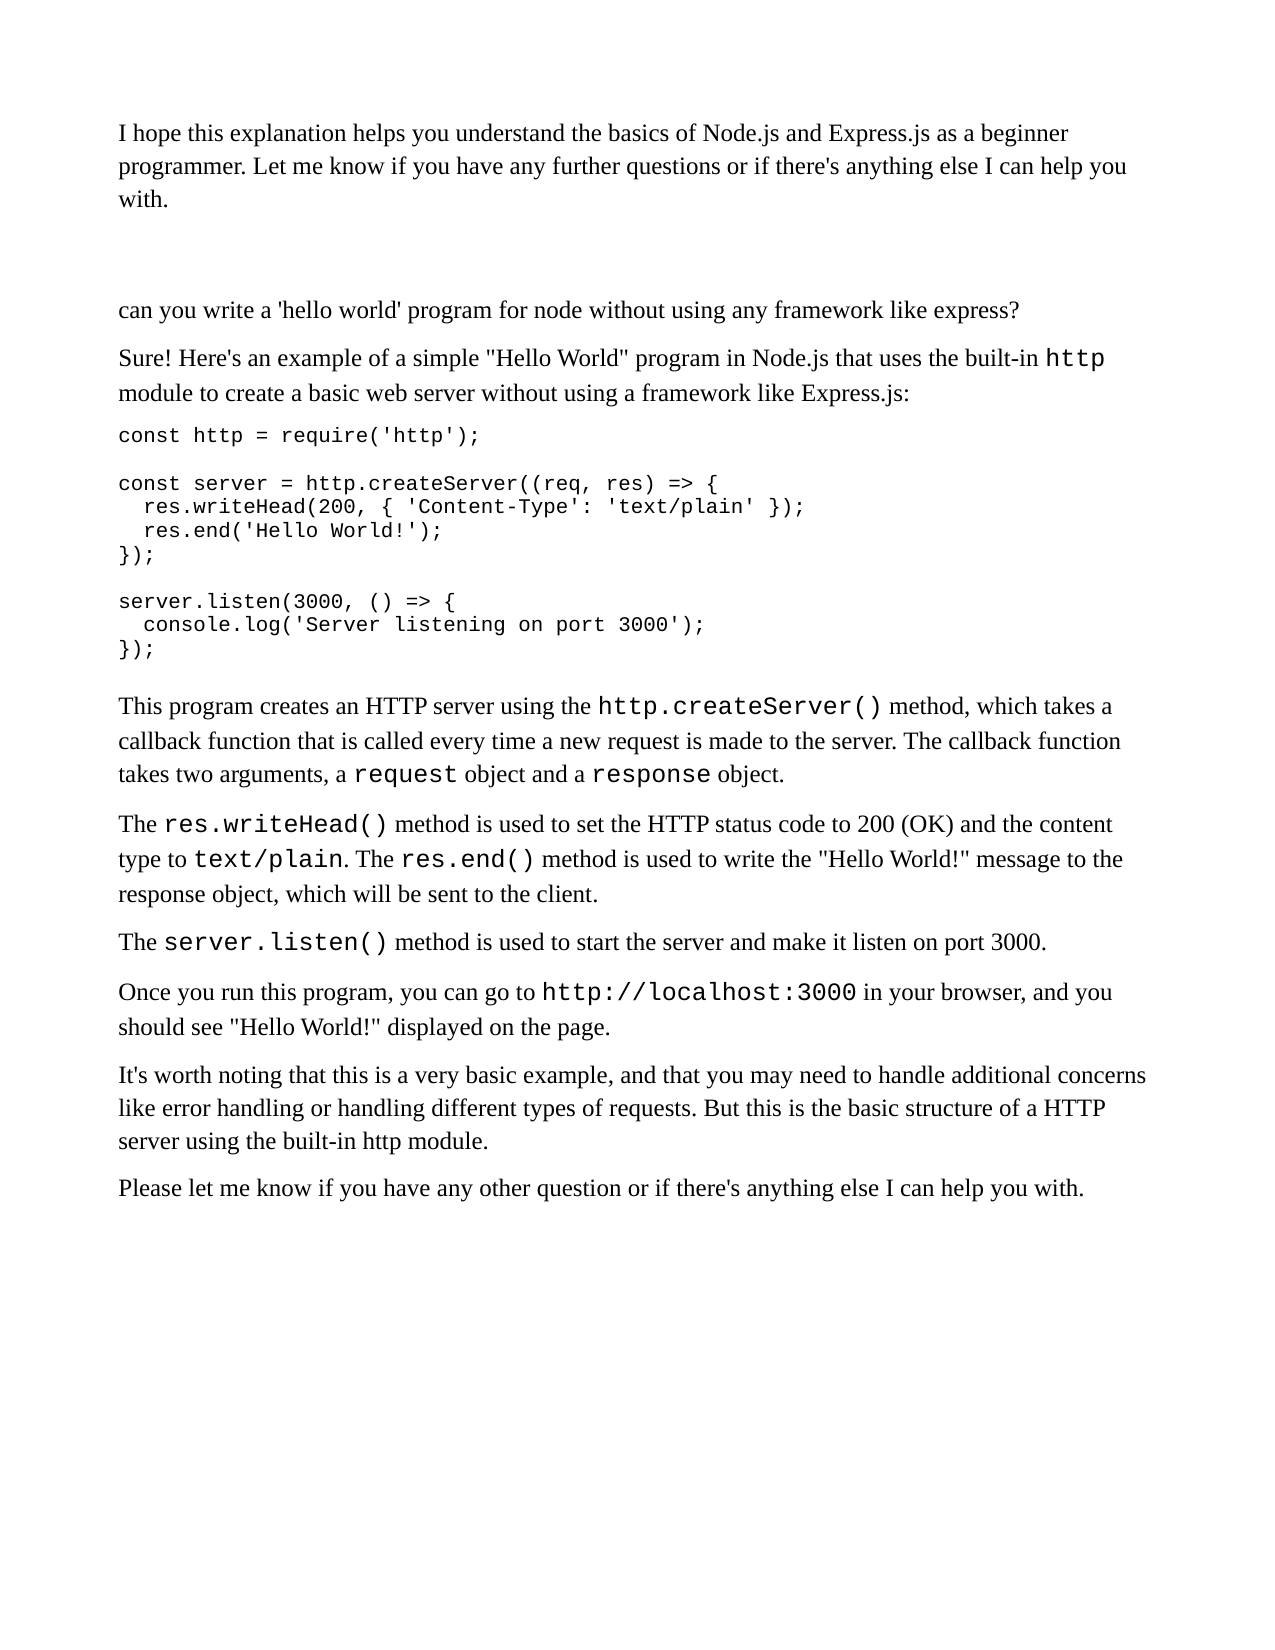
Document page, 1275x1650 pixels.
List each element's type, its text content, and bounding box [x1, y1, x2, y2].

text can you write a 'hello world' program for node without using any framework like express? [118, 295, 1157, 324]
text }); [118, 638, 1157, 662]
text const http = require('http'); [118, 425, 1157, 449]
text Once you run this program, you can go to http://localhost:3000 in your browser, and you should see "Hello World!" displayed on the page. [118, 977, 1157, 1041]
text This program creates an HTTP server using the http.createServer() method, which takes a callback function that is called every time a new request is made to the server. The callback function takes two arguments, a request object and a response object. [118, 691, 1157, 790]
text const server = http.createServer((req, res) => { [118, 473, 1157, 496]
text console.log('Server listening on port 3000'); [118, 614, 1157, 638]
text res.end('Hello World!'); [118, 520, 1157, 543]
text server.listen(3000, () => { [118, 591, 1157, 614]
text The res.writeHead() method is used to set the HTTP status code to 200 (OK) and the content type to text/plain. The res.end() method is used to write the "Hello World!" message to the response object, which will be sent to the client. [118, 809, 1157, 908]
text Sure! Here's an example of a simple "Hello World" program in Node.js that uses the built-in http module to create a basic web server without using a framework like Express.js: [118, 343, 1157, 406]
text The server.listen() method is used to start the server and make it listen on port 3000. [118, 927, 1157, 958]
text I hope this explanation helps you understand the basics of Node.js and Express.js as a beginner programmer. Let me know if you have any further questions or if there's anything else I can help you with. [118, 118, 1157, 213]
text res.writeHead(200, { 'Content-Type': 'text/plain' }); [118, 496, 1157, 520]
text Please let me know if you have any other question or if there's anything else I can help you with. [118, 1173, 1157, 1202]
text }); [118, 543, 1157, 567]
text It's worth noting that this is a very basic example, and that you may need to handle additional concerns like error handling or handling different types of requests. But this is the basic structure of a HTTP server using the built-in http module. [118, 1060, 1157, 1155]
